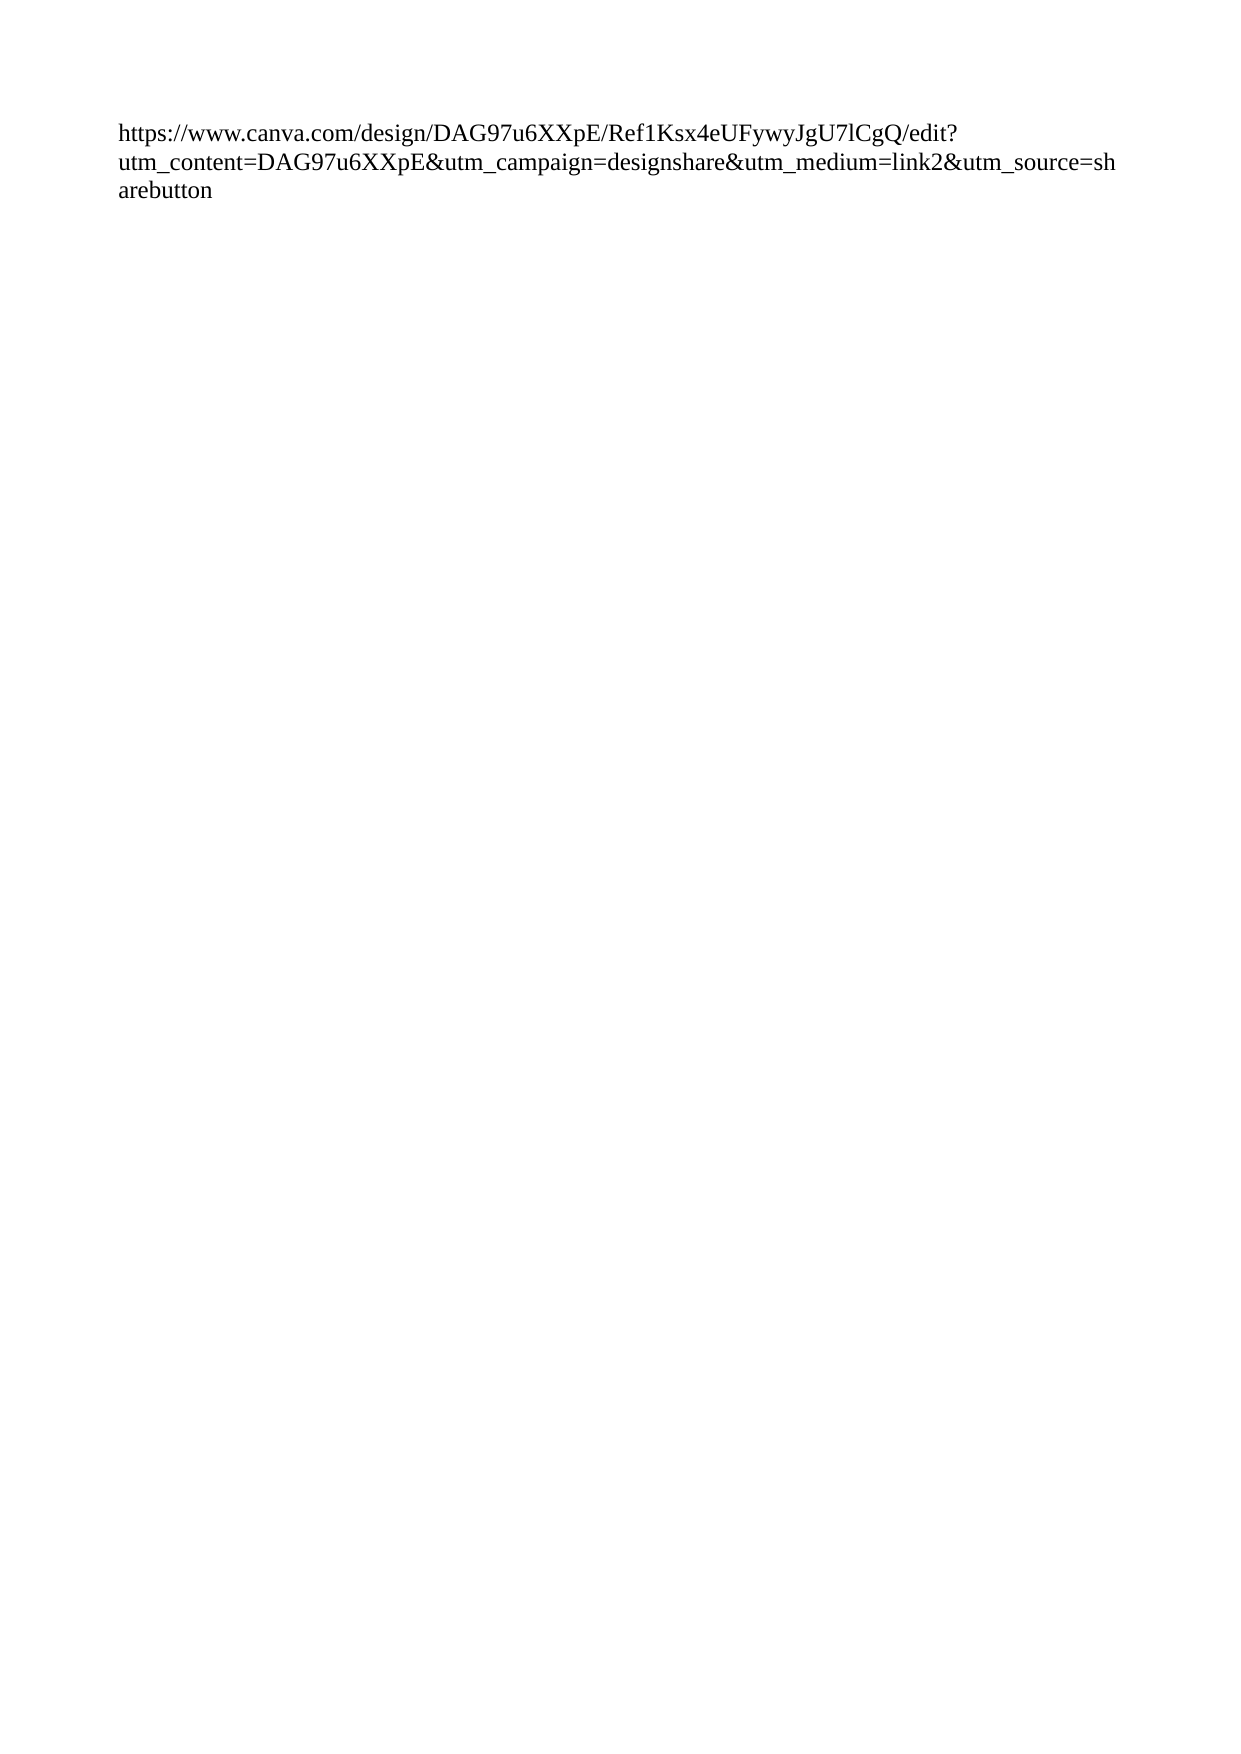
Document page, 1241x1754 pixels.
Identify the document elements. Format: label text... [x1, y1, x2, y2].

text https://www.canva.com/design/DAG97u6XXpE/Ref1Ksx4eUFywyJgU7lCgQ/edit?utm_content=DAG97u6XXpE&utm_campaign=designshare&utm_medium=link2&utm_source=sharebutton [118, 118, 1122, 204]
